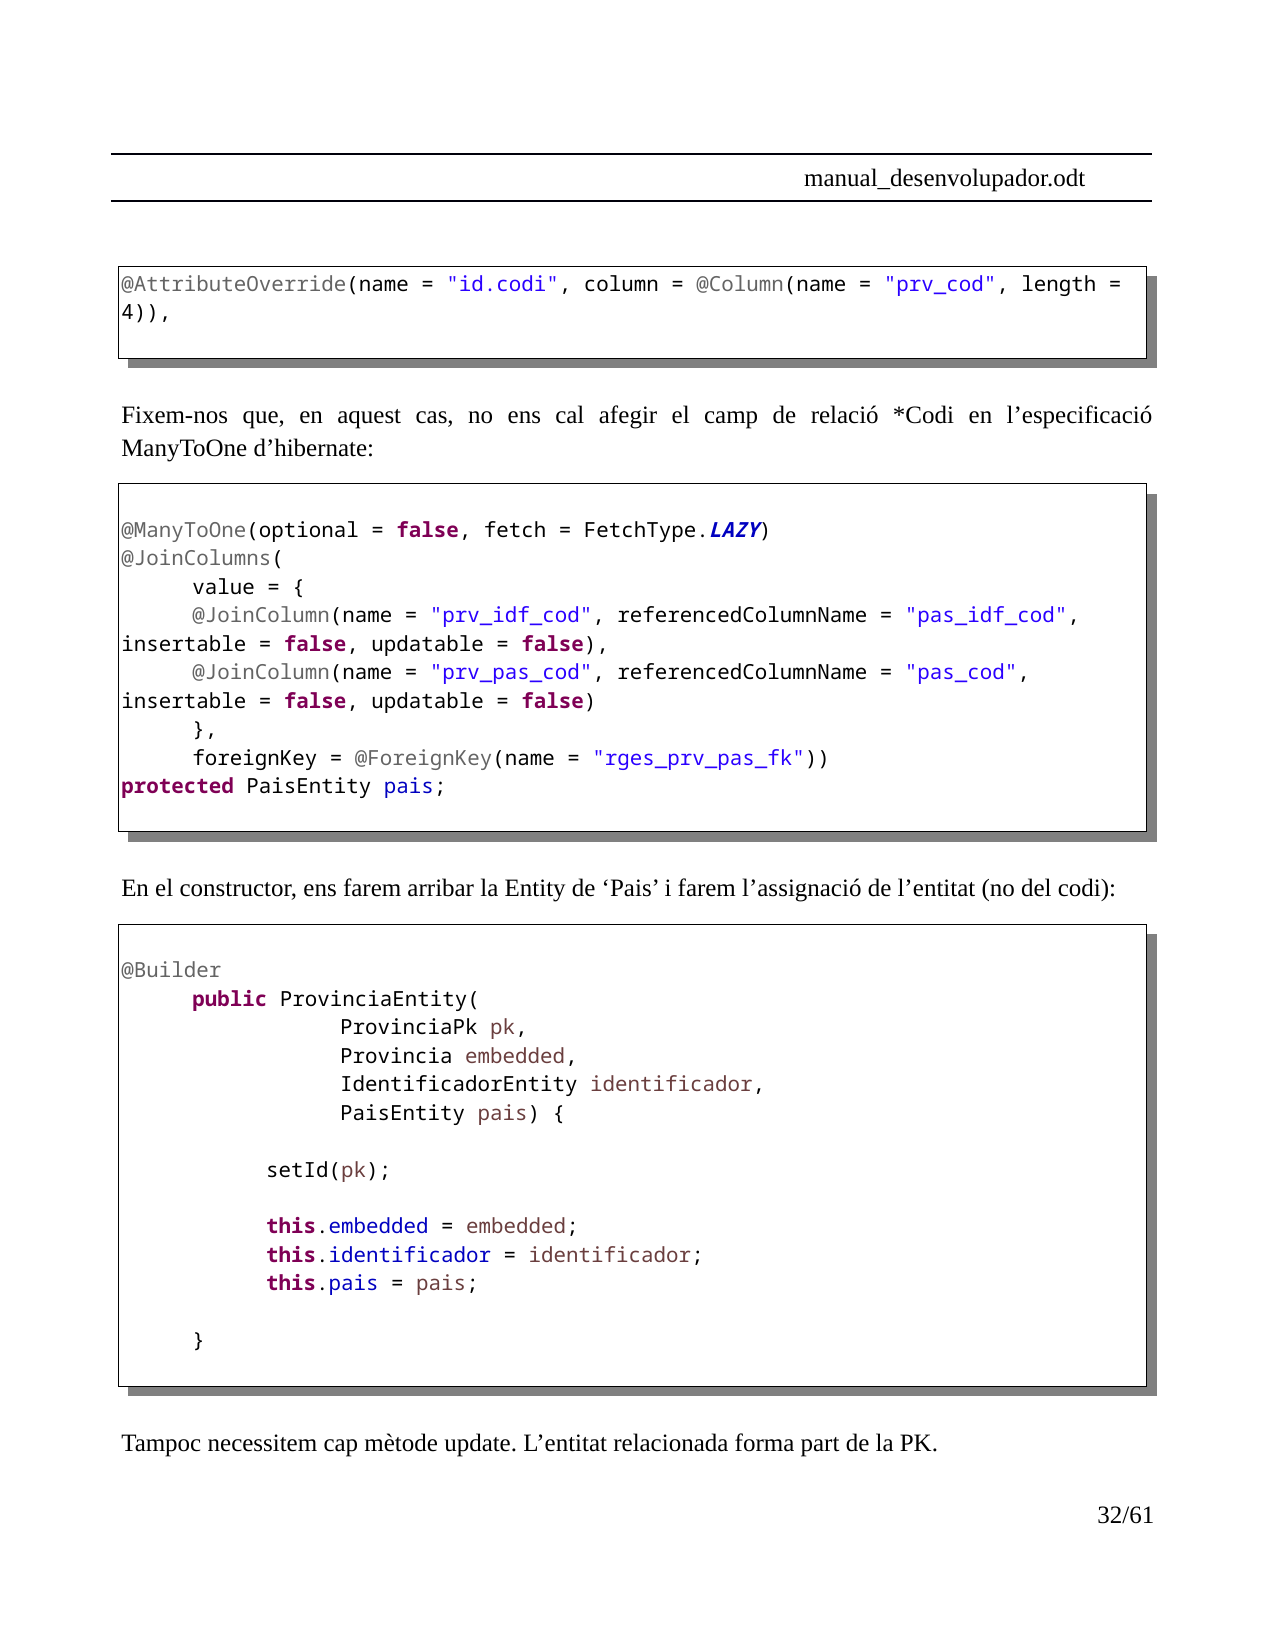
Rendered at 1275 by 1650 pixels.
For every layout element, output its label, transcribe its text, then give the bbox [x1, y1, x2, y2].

text IdentificadorEntity identificador, [119, 1066, 1146, 1095]
text ProvinciaPk pk, [119, 1009, 1146, 1038]
text Tampoc necessitem cap mètode update. L’entitat relacionada forma part de la PK. [118, 1428, 1157, 1459]
text Fixem-nos que, en aquest cas, no ens cal afegir el camp de relació *Codi en l’especificació ManyToOne d’hibernate: [118, 400, 1157, 464]
text public ProvinciaEntity( [119, 981, 1146, 1009]
text } [119, 1322, 1146, 1354]
text this.identificador = identificador; [119, 1237, 1146, 1265]
text @JoinColumn(name = "prv_idf_cod", referencedColumnName = "pas_idf_cod", insertable = false, updatable = false), [119, 597, 1146, 654]
text @AttributeOverride(name = "id.codi", column = @Column(name = "prv_cod", length = 4)), [119, 267, 1146, 326]
text this.embedded = embedded; [119, 1208, 1146, 1237]
text setId(pk); [119, 1152, 1146, 1183]
text PaisEntity pais) { [119, 1095, 1146, 1126]
text foreignKey = @ForeignKey(name = "rges_prv_pas_fk")) [119, 739, 1146, 768]
text @JoinColumn(name = "prv_pas_cod", referencedColumnName = "pas_cod", insertable = false, updatable = false) [119, 654, 1146, 711]
text Provincia embedded, [119, 1038, 1146, 1066]
text @JoinColumns( [119, 541, 1146, 569]
text @ManyToOne(optional = false, fetch = FetchType.LAZY) [119, 512, 1146, 541]
text this.pais = pais; [119, 1265, 1146, 1297]
text protected PaisEntity pais; [119, 768, 1146, 799]
text value = { [119, 569, 1146, 597]
text }, [119, 711, 1146, 739]
text @Builder [119, 953, 1146, 981]
text En el constructor, ens farem arribar la Entity de ‘Pais’ i farem l’assignació de l’entitat (no del codi): [118, 873, 1157, 905]
